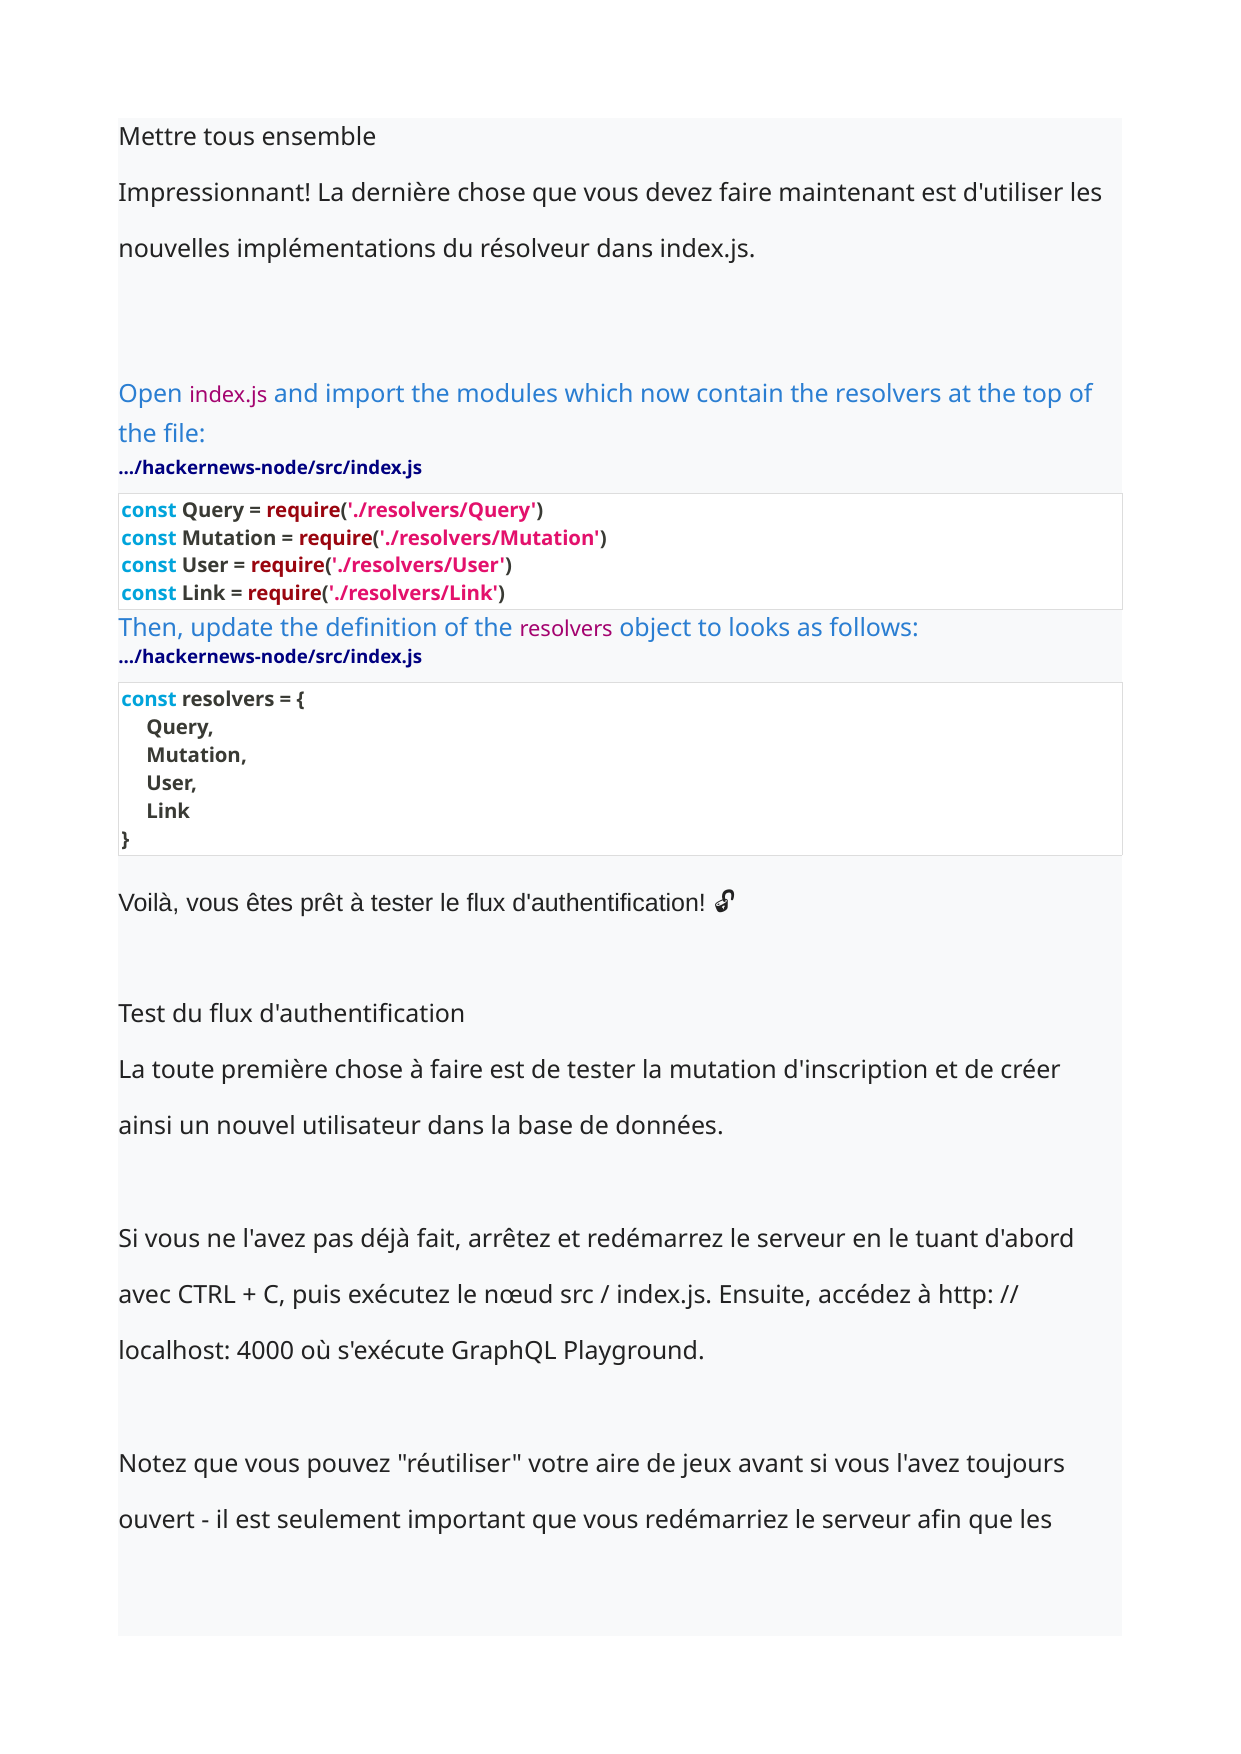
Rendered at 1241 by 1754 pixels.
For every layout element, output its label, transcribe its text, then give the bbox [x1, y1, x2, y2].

text const User = require('./resolvers/User') [119, 548, 1122, 576]
text } [119, 822, 1122, 855]
text Open index.js and import the modules which now contain the resolvers at the top of the file: [118, 337, 1122, 449]
text Test du flux d'authentification [118, 973, 1122, 1029]
text Then, update the definition of the resolvers object to looks as follows: [118, 610, 1122, 643]
text User, [119, 766, 1122, 793]
text Mettre tous ensemble [118, 118, 1122, 152]
text Voilà, vous êtes prêt à tester le flux d'authentification! 🔓 [118, 888, 1122, 917]
text Impressionnant! La dernière chose que vous devez faire maintenant est d'utiliser les nouvelles implémentations du résolveur dans index.js. [118, 152, 1122, 265]
text const Query = require('./resolvers/Query') [119, 494, 1122, 520]
text La toute première chose à faire est de tester la mutation d'inscription et de créer ainsi un nouvel utilisateur dans la base de données. [118, 1029, 1122, 1142]
text Si vous ne l'avez pas déjà fait, arrêtez et redémarrez le serveur en le tuant d'abord avec CTRL + C, puis exécutez le nœud src / index.js. Ensuite, accédez à http: // localhost: 4000 où s'exécute GraphQL Playground. [118, 1198, 1122, 1367]
text Mutation, [119, 737, 1122, 766]
text .../hackernews-node/src/index.js [118, 643, 1122, 669]
text const resolvers = { [119, 683, 1122, 709]
text Query, [119, 709, 1122, 737]
text const Link = require('./resolvers/Link') [119, 576, 1122, 609]
text Link [119, 793, 1122, 822]
text .../hackernews-node/src/index.js [118, 454, 1122, 480]
text Notez que vous pouvez "réutiliser" votre aire de jeux avant si vous l'avez toujours ouvert - il est seulement important que vous redémarriez le serveur afin que les [118, 1423, 1122, 1536]
text const Mutation = require('./resolvers/Mutation') [119, 520, 1122, 548]
